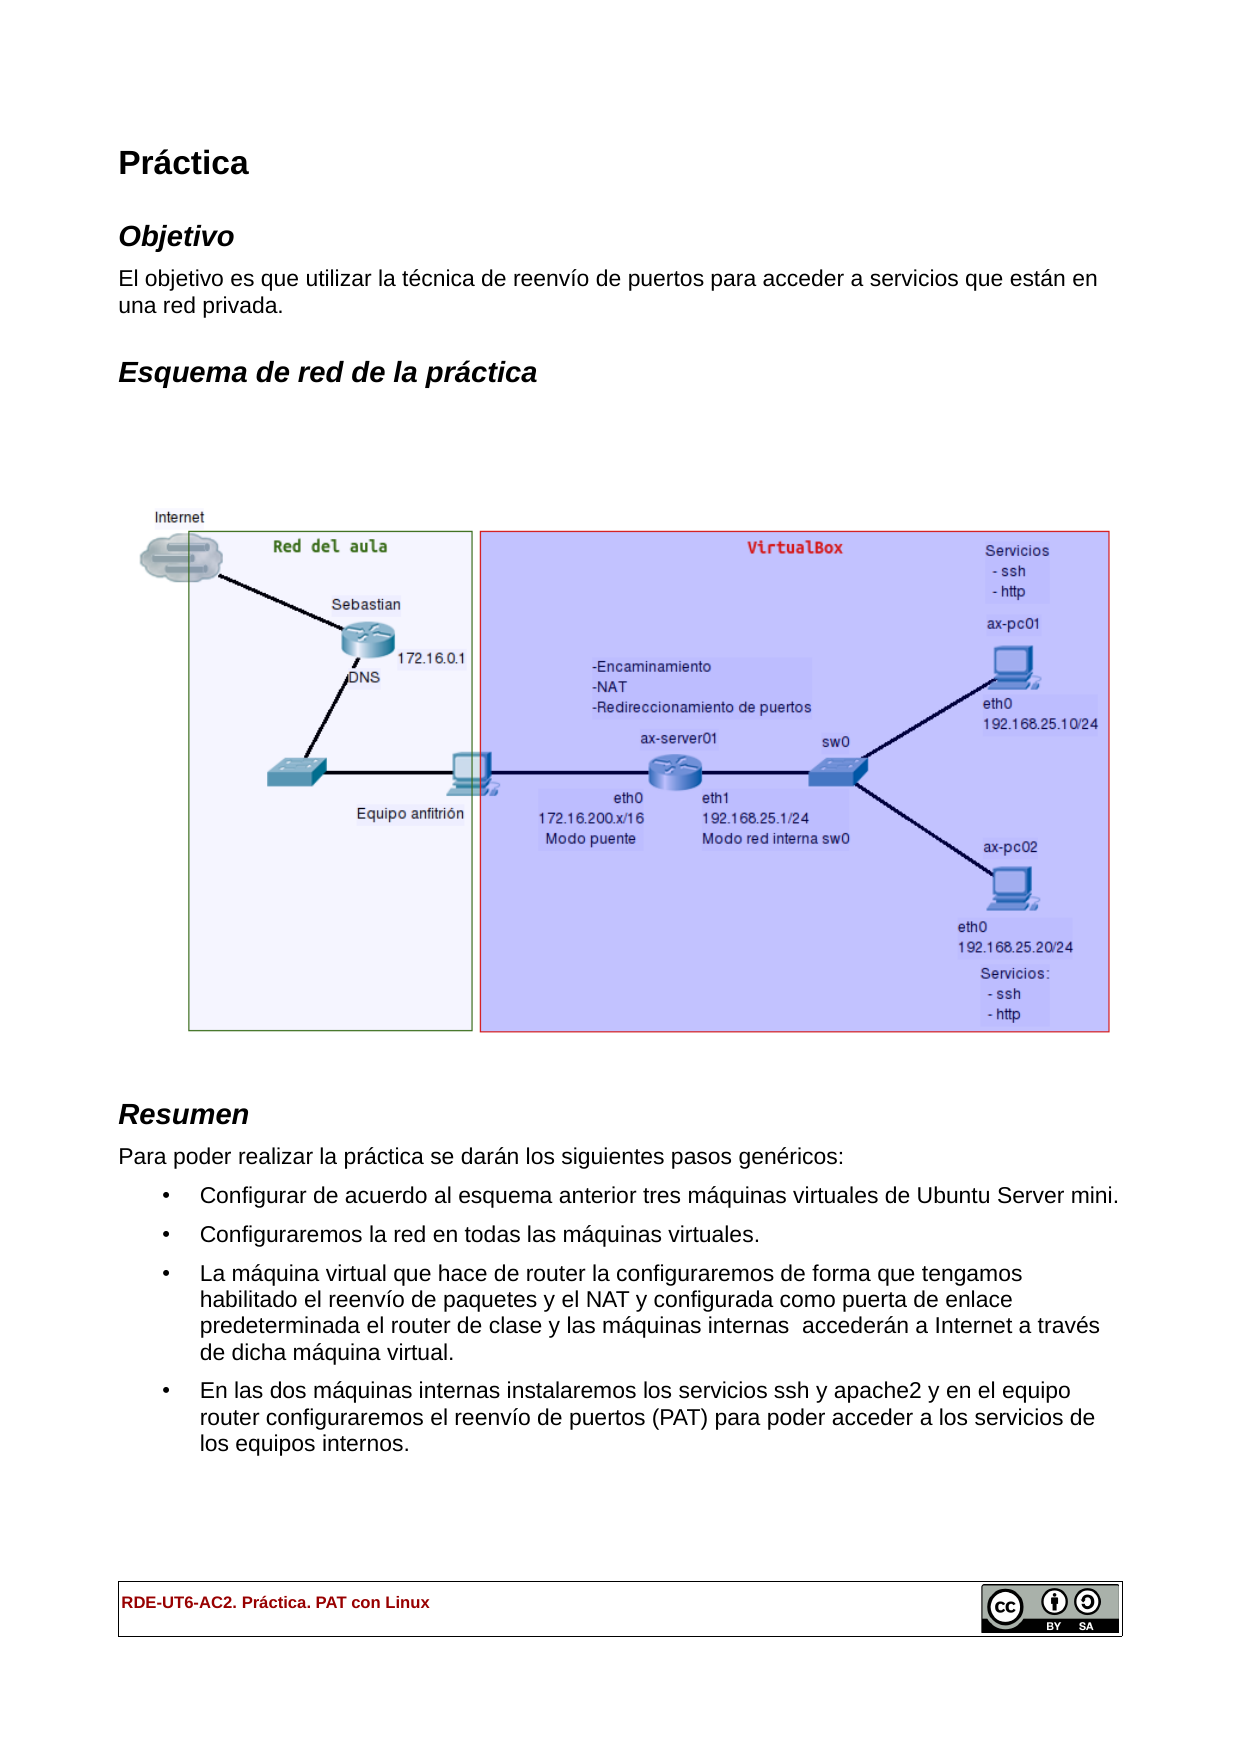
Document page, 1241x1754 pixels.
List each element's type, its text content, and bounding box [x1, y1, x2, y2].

text El objetivo es que utilizar la técnica de reenvío de puertos para acceder a servicios que están en una red privada. [118, 265, 1122, 318]
picture [981, 1584, 1119, 1633]
subtitle Práctica [118, 143, 1122, 182]
text Para poder realizar la práctica se darán los siguientes pasos genéricos: [118, 1143, 1122, 1169]
list Configuraremos la red en todas las máquinas virtuales. [162, 1221, 1122, 1247]
list En las dos máquinas internas instalaremos los servicios ssh y apache2 y en el equipo router configuraremos el reenvío de puertos (PAT) para poder acceder a los servicios de los equipos internos. [162, 1377, 1122, 1457]
list Configurar de acuerdo al esquema anterior tres máquinas virtuales de Ubuntu Server mini. [162, 1182, 1122, 1208]
picture [125, 433, 1130, 1097]
subtitle Objetivo [118, 219, 1122, 253]
list La máquina virtual que hace de router la configuraremos de forma que tengamos habilitado el reenvío de paquetes y el NAT y configurada como puerta de enlace predeterminada el router de clase y las máquinas internas accederán a Internet a través de dicha máquina virtual. [162, 1259, 1122, 1365]
subtitle Resumen [118, 465, 1122, 1131]
subtitle Esquema de red de la práctica [118, 356, 1122, 389]
